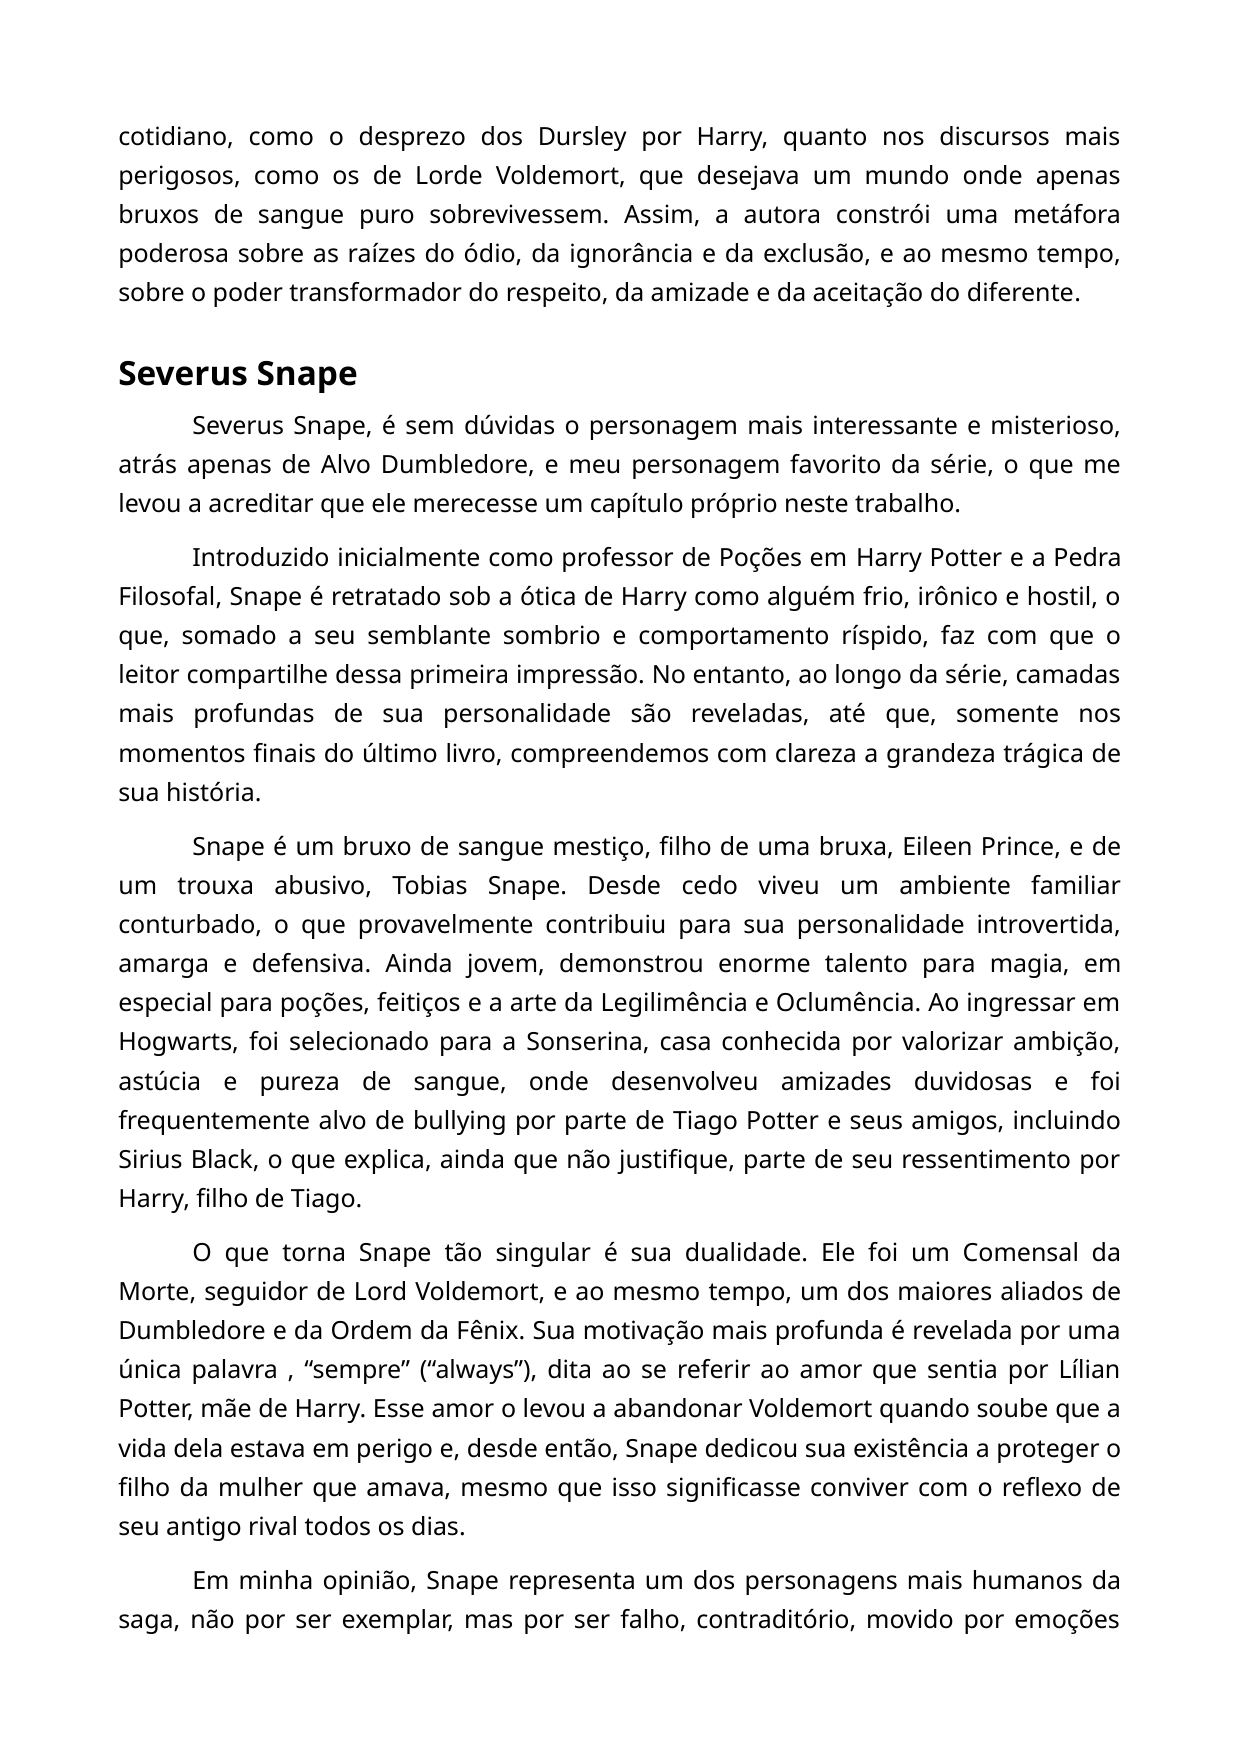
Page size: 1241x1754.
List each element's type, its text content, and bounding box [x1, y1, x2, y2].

subtitle Severus Snape [118, 349, 1122, 395]
text Em minha opinião, Snape representa um dos personagens mais humanos da saga, não por ser exemplar, mas por ser falho, contraditório, movido por emoções [118, 1562, 1122, 1636]
text Introduzido inicialmente como professor de Poções em Harry Potter e a Pedra Filosofal, Snape é retratado sob a ótica de Harry como alguém frio, irônico e hostil, o que, somado a seu semblante sombrio e comportamento ríspido, faz com que o leitor compartilhe dessa primeira impressão. No entanto, ao longo da série, camadas mais profundas de sua personalidade são reveladas, até que, somente nos momentos finais do último livro, compreendemos com clareza a grandeza trágica de sua história. [118, 539, 1122, 808]
text cotidiano, como o desprezo dos Dursley por Harry, quanto nos discursos mais perigosos, como os de Lorde Voldemort, que desejava um mundo onde apenas bruxos de sangue puro sobrevivessem. Assim, a autora constrói uma metáfora poderosa sobre as raízes do ódio, da ignorância e da exclusão, e ao mesmo tempo, sobre o poder transformador do respeito, da amizade e da aceitação do diferente. [118, 118, 1122, 309]
text Snape é um bruxo de sangue mestiço, filho de uma bruxa, Eileen Prince, e de um trouxa abusivo, Tobias Snape. Desde cedo viveu um ambiente familiar conturbado, o que provavelmente contribuiu para sua personalidade introvertida, amarga e defensiva. Ainda jovem, demonstrou enorme talento para magia, em especial para poções, feitiços e a arte da Legilimência e Oclumência. Ao ingressar em Hogwarts, foi selecionado para a Sonserina, casa conhecida por valorizar ambição, astúcia e pureza de sangue, onde desenvolveu amizades duvidosas e foi frequentemente alvo de bullying por parte de Tiago Potter e seus amigos, incluindo Sirius Black, o que explica, ainda que não justifique, parte de seu ressentimento por Harry, filho de Tiago. [118, 828, 1122, 1215]
text O que torna Snape tão singular é sua dualidade. Ele foi um Comensal da Morte, seguidor de Lord Voldemort, e ao mesmo tempo, um dos maiores aliados de Dumbledore e da Ordem da Fênix. Sua motivação mais profunda é revelada por uma única palavra , “sempre” (“always”), dita ao se referir ao amor que sentia por Lílian Potter, mãe de Harry. Esse amor o levou a abandonar Voldemort quando soube que a vida dela estava em perigo e, desde então, Snape dedicou sua existência a proteger o filho da mulher que amava, mesmo que isso significasse conviver com o reflexo de seu antigo rival todos os dias. [118, 1234, 1122, 1543]
text Severus Snape, é sem dúvidas o personagem mais interessante e misterioso, atrás apenas de Alvo Dumbledore, e meu personagem favorito da série, o que me levou a acreditar que ele merecesse um capítulo próprio neste trabalho. [118, 407, 1122, 520]
